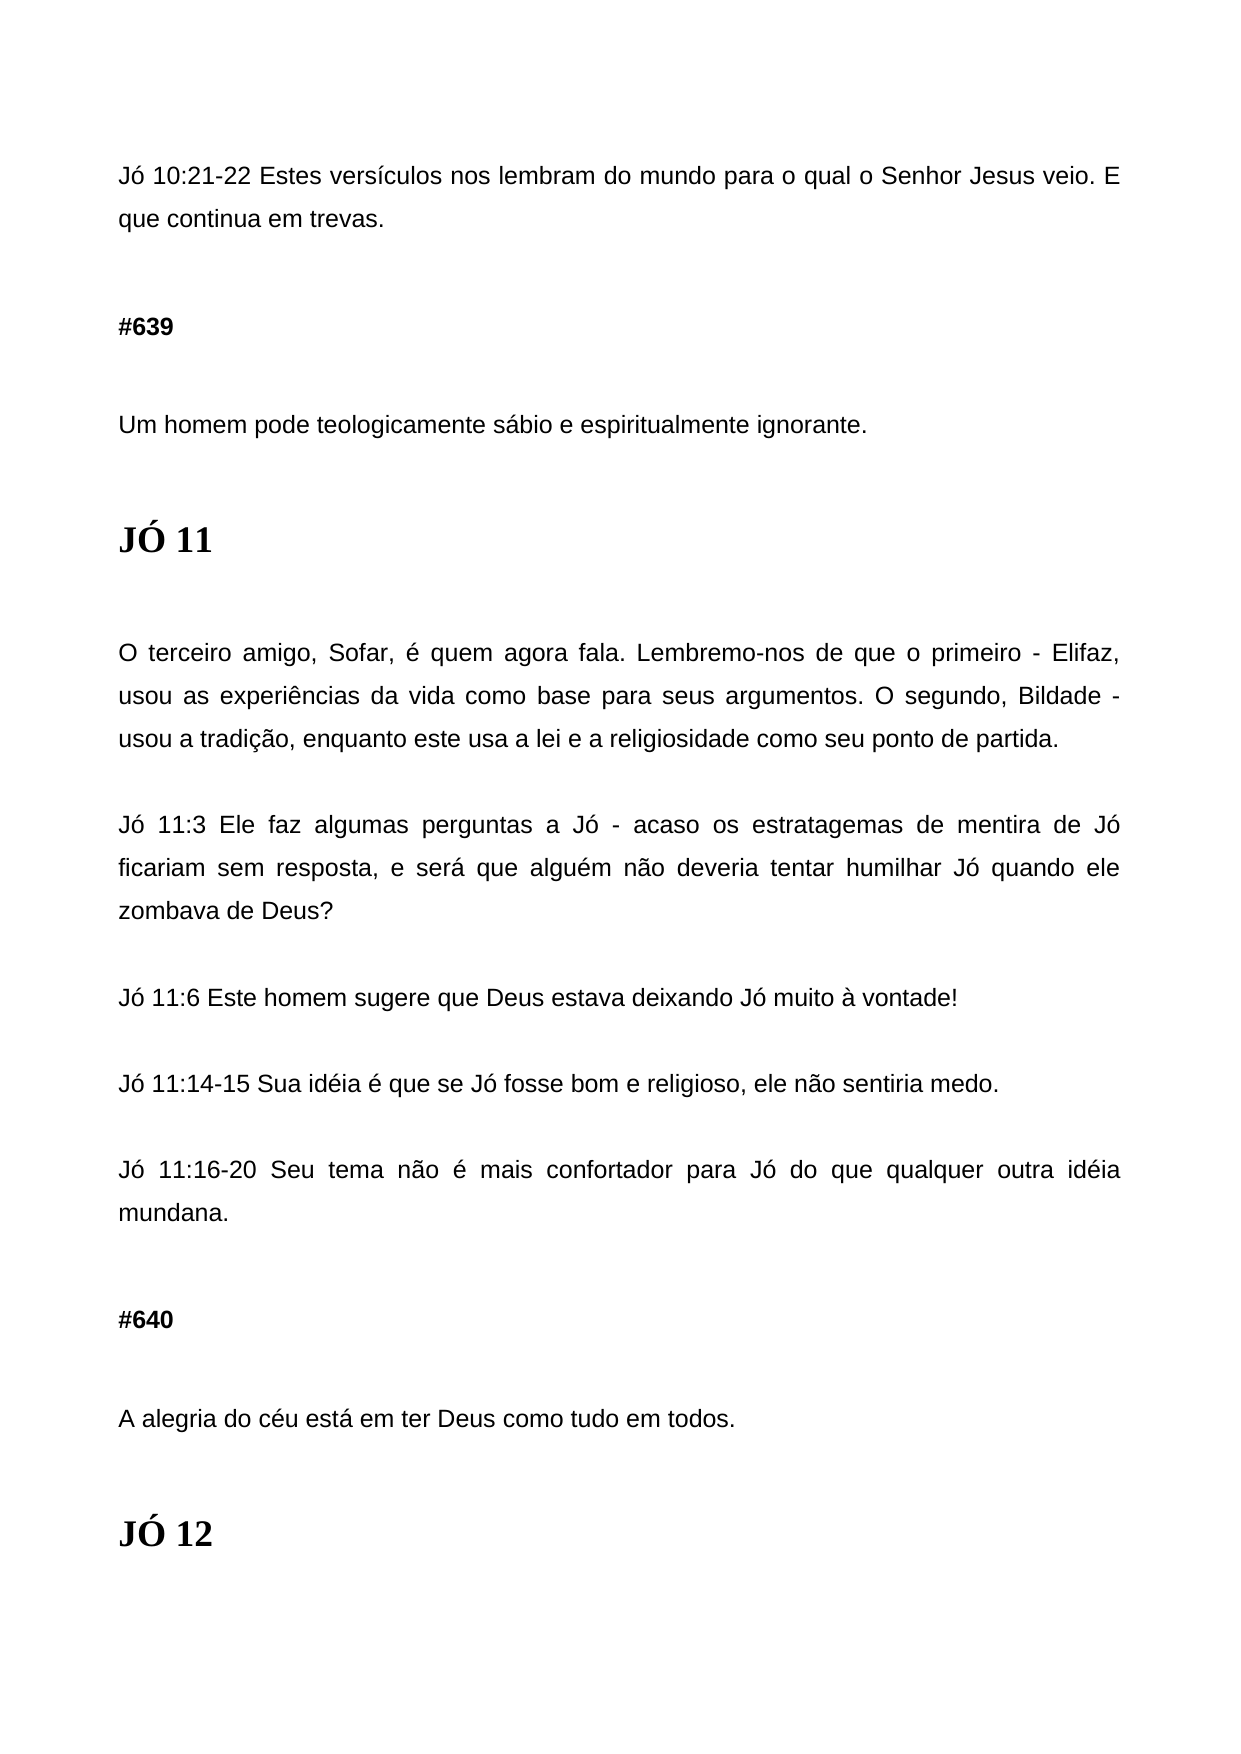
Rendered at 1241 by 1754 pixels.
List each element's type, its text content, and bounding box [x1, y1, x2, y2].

subtitle #639 [118, 311, 1122, 340]
text Jó 11:16-20 Seu tema não é mais confortador para Jó do que qualquer outra idéia mundana. [118, 1155, 1122, 1227]
text Jó 10:21-22 Estes versículos nos lembram do mundo para o qual o Senhor Jesus veio. E que continua em trevas. [118, 161, 1122, 233]
subtitle JÓ 11 [118, 517, 1122, 560]
text A alegria do céu está em ter Deus como tudo em todos. [118, 1404, 1122, 1433]
subtitle #640 [118, 1305, 1122, 1334]
text Jó 11:14-15 Sua idéia é que se Jó fosse bom e religioso, ele não sentiria medo. [118, 1069, 1122, 1098]
text Jó 11:6 Este homem sugere que Deus estava deixando Jó muito à vontade! [118, 983, 1122, 1011]
subtitle JÓ 12 [118, 1511, 1122, 1554]
text Jó 11:3 Ele faz algumas perguntas a Jó - acaso os estratagemas de mentira de Jó ficariam sem resposta, e será que alguém não deveria tentar humilhar Jó quando ele zombava de Deus? [118, 810, 1122, 925]
text O terceiro amigo, Sofar, é quem agora fala. Lembremo-nos de que o primeiro - Elifaz, usou as experiências da vida como base para seus argumentos. O segundo, Bildade - usou a tradição, enquanto este usa a lei e a religiosidade como seu ponto de partida. [118, 638, 1122, 753]
text Um homem pode teologicamente sábio e espiritualmente ignorante. [118, 410, 1122, 439]
